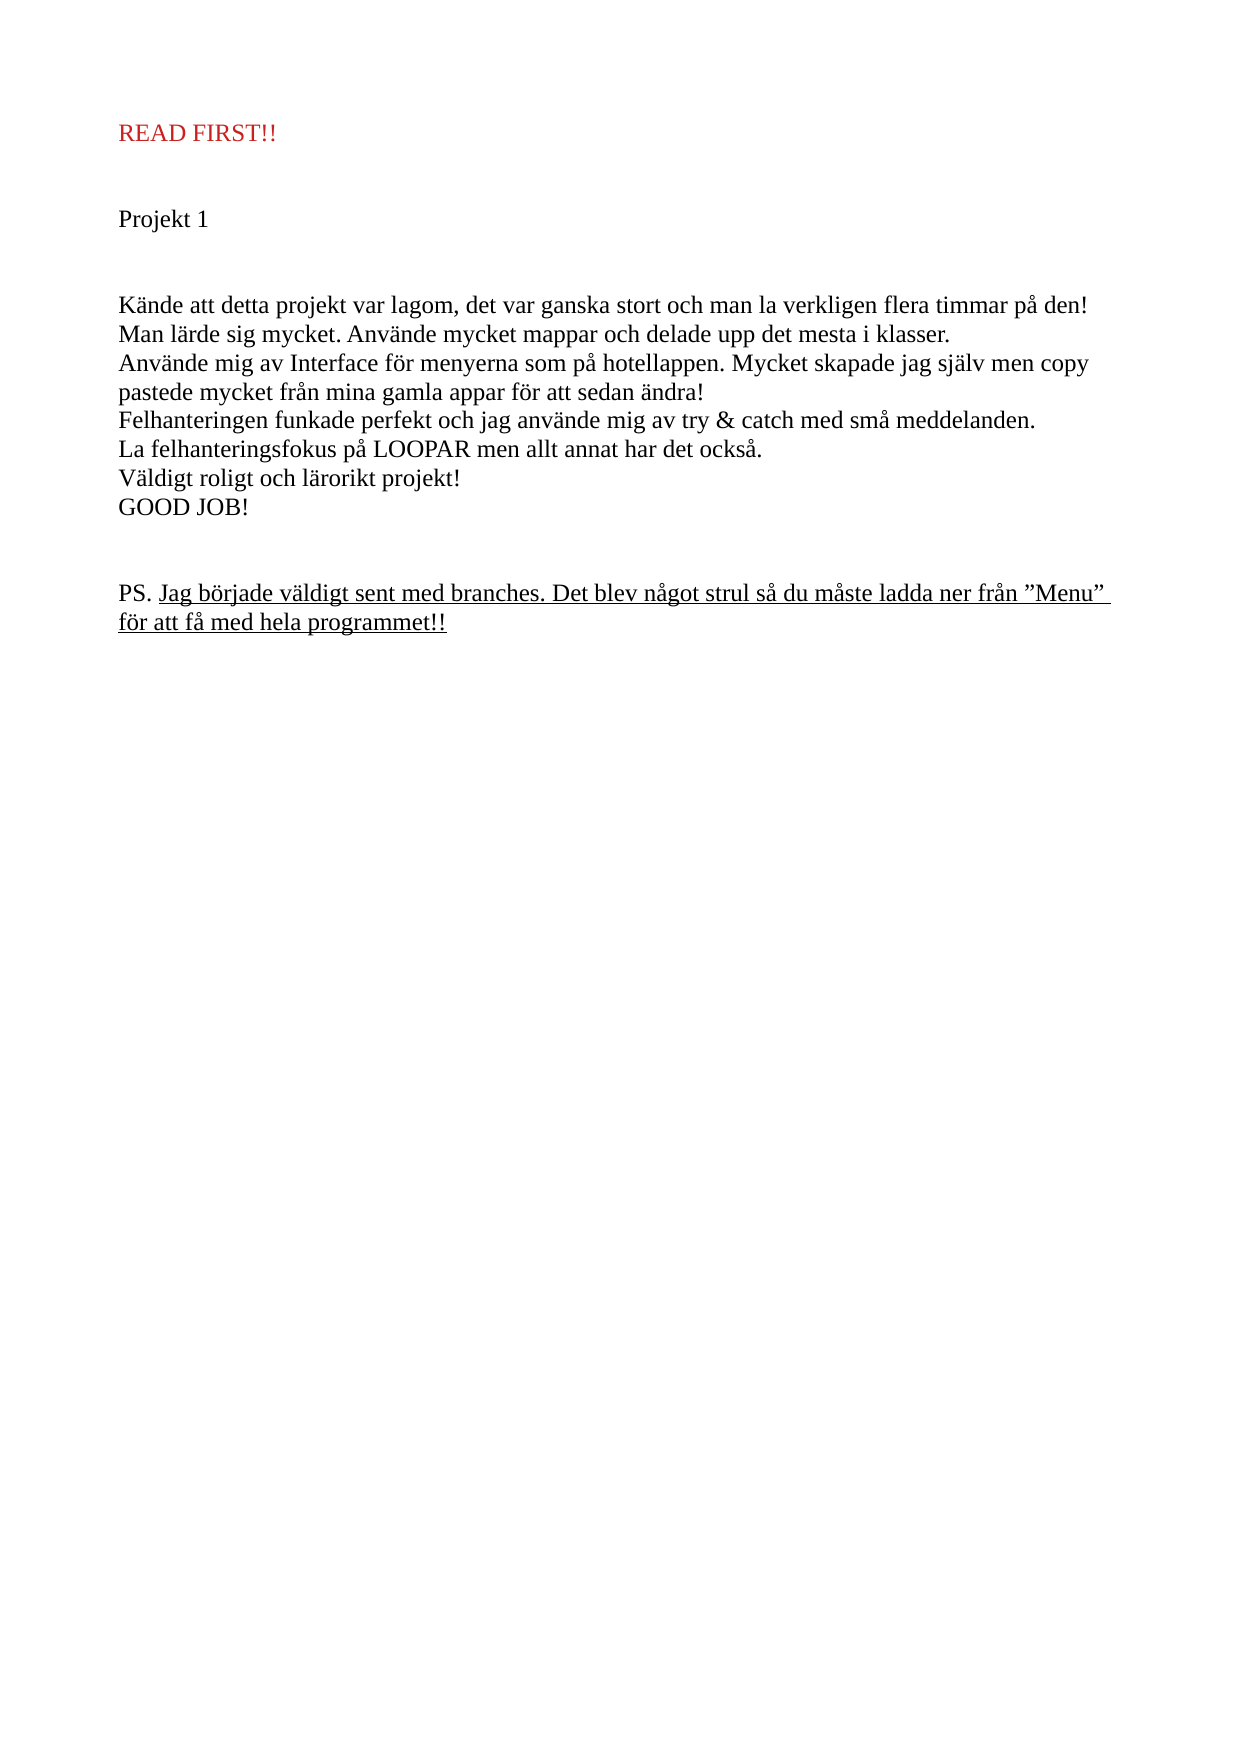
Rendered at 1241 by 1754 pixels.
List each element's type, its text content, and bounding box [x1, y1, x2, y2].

text GOOD JOB! [118, 492, 1122, 521]
text Felhanteringen funkade perfekt och jag använde mig av try & catch med små meddelanden. [118, 406, 1122, 434]
text Använde mig av Interface för menyerna som på hotellappen. Mycket skapade jag själv men copy pastede mycket från mina gamla appar för att sedan ändra! [118, 348, 1122, 406]
text La felhanteringsfokus på LOOPAR men allt annat har det också. [118, 434, 1122, 463]
text Projekt 1 [118, 204, 1122, 233]
text Kände att detta projekt var lagom, det var ganska stort och man la verkligen flera timmar på den! [118, 291, 1122, 319]
text Man lärde sig mycket. Använde mycket mappar och delade upp det mesta i klasser. [118, 319, 1122, 348]
text PS. Jag började väldigt sent med branches. Det blev något strul så du måste ladda ner från ”Menu” för att få med hela programmet!! [118, 578, 1122, 636]
text READ FIRST!! [118, 118, 1122, 147]
text Väldigt roligt och lärorikt projekt! [118, 463, 1122, 492]
